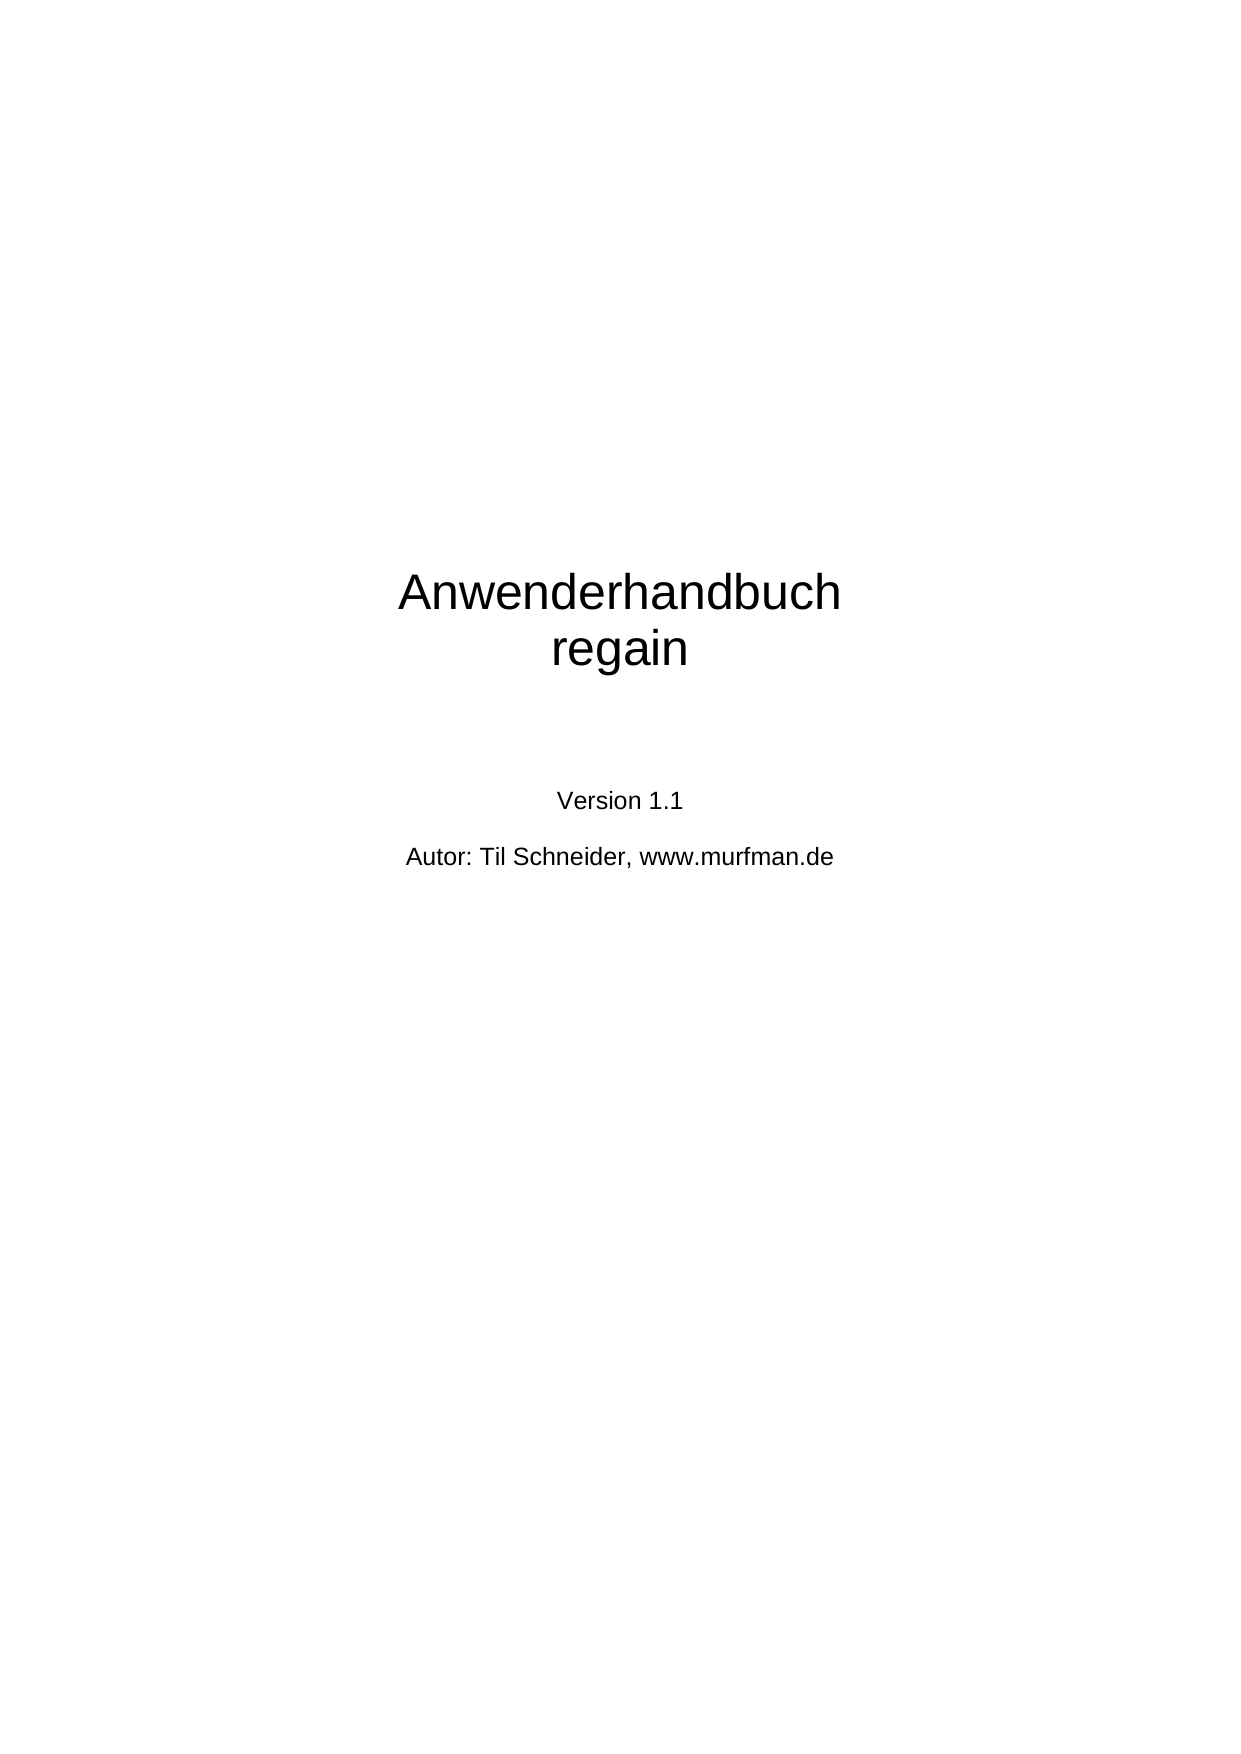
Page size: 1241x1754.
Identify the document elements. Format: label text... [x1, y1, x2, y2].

text Version 1.1 [118, 787, 1122, 815]
text Anwenderhandbuch [118, 564, 1122, 620]
text regain [118, 620, 1122, 675]
text Autor: Til Schneider, www.murfman.de [118, 843, 1122, 871]
